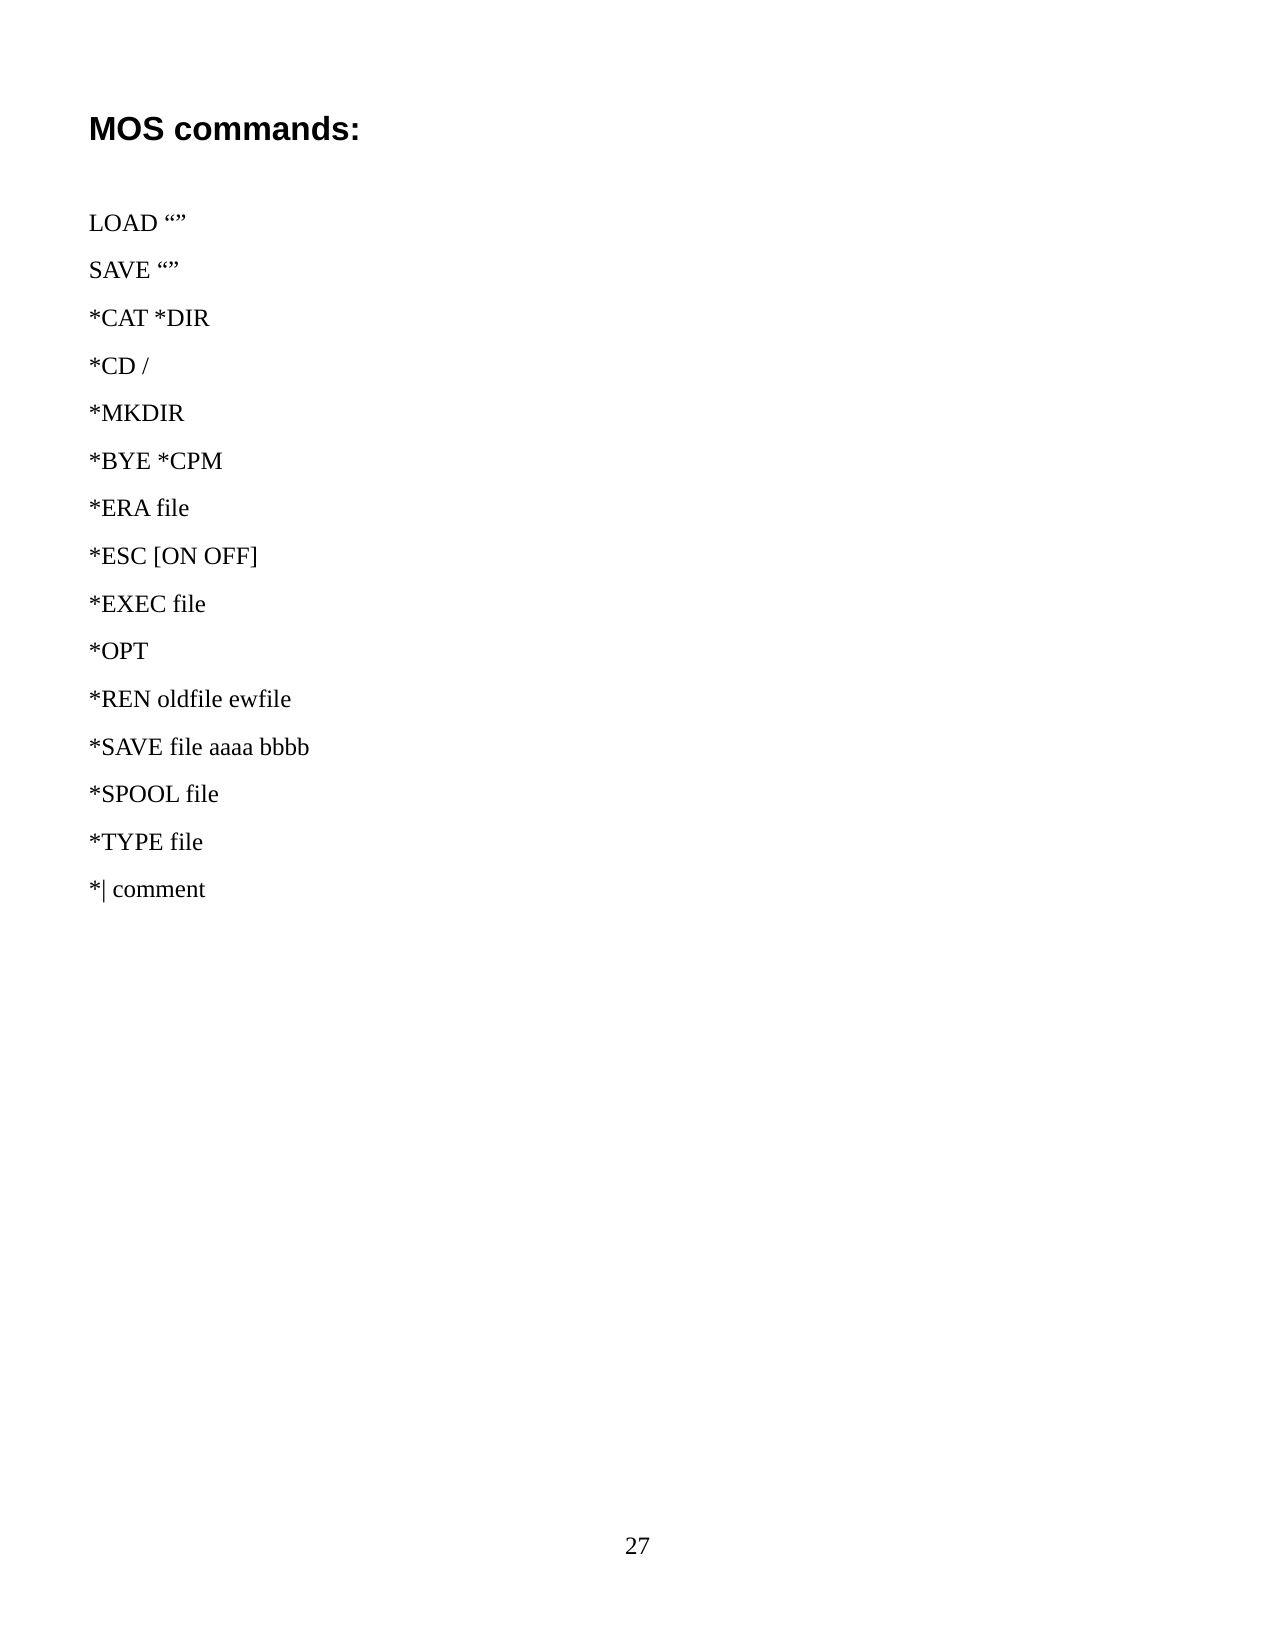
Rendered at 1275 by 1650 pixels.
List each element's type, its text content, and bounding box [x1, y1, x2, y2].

text *SAVE file aaaa bbbb [88, 732, 1186, 760]
text *EXEC file [88, 589, 1186, 617]
text *CAT *DIR [88, 303, 1186, 332]
text *BYE *CPM [88, 446, 1186, 475]
text *TYPE file [88, 827, 1186, 856]
text *ESC [ON OFF] [88, 541, 1186, 570]
text SAVE “” [88, 256, 1186, 284]
text *ERA file [88, 493, 1186, 522]
text *OPT [88, 636, 1186, 665]
text *MKDIR [88, 398, 1186, 427]
text *CD / [88, 351, 1186, 379]
subtitle MOS commands: [88, 109, 1186, 148]
text *REN oldfile ewfile [88, 684, 1186, 713]
text *| comment [88, 874, 1186, 903]
text *SPOOL file [88, 779, 1186, 808]
text LOAD “” [88, 208, 1186, 237]
